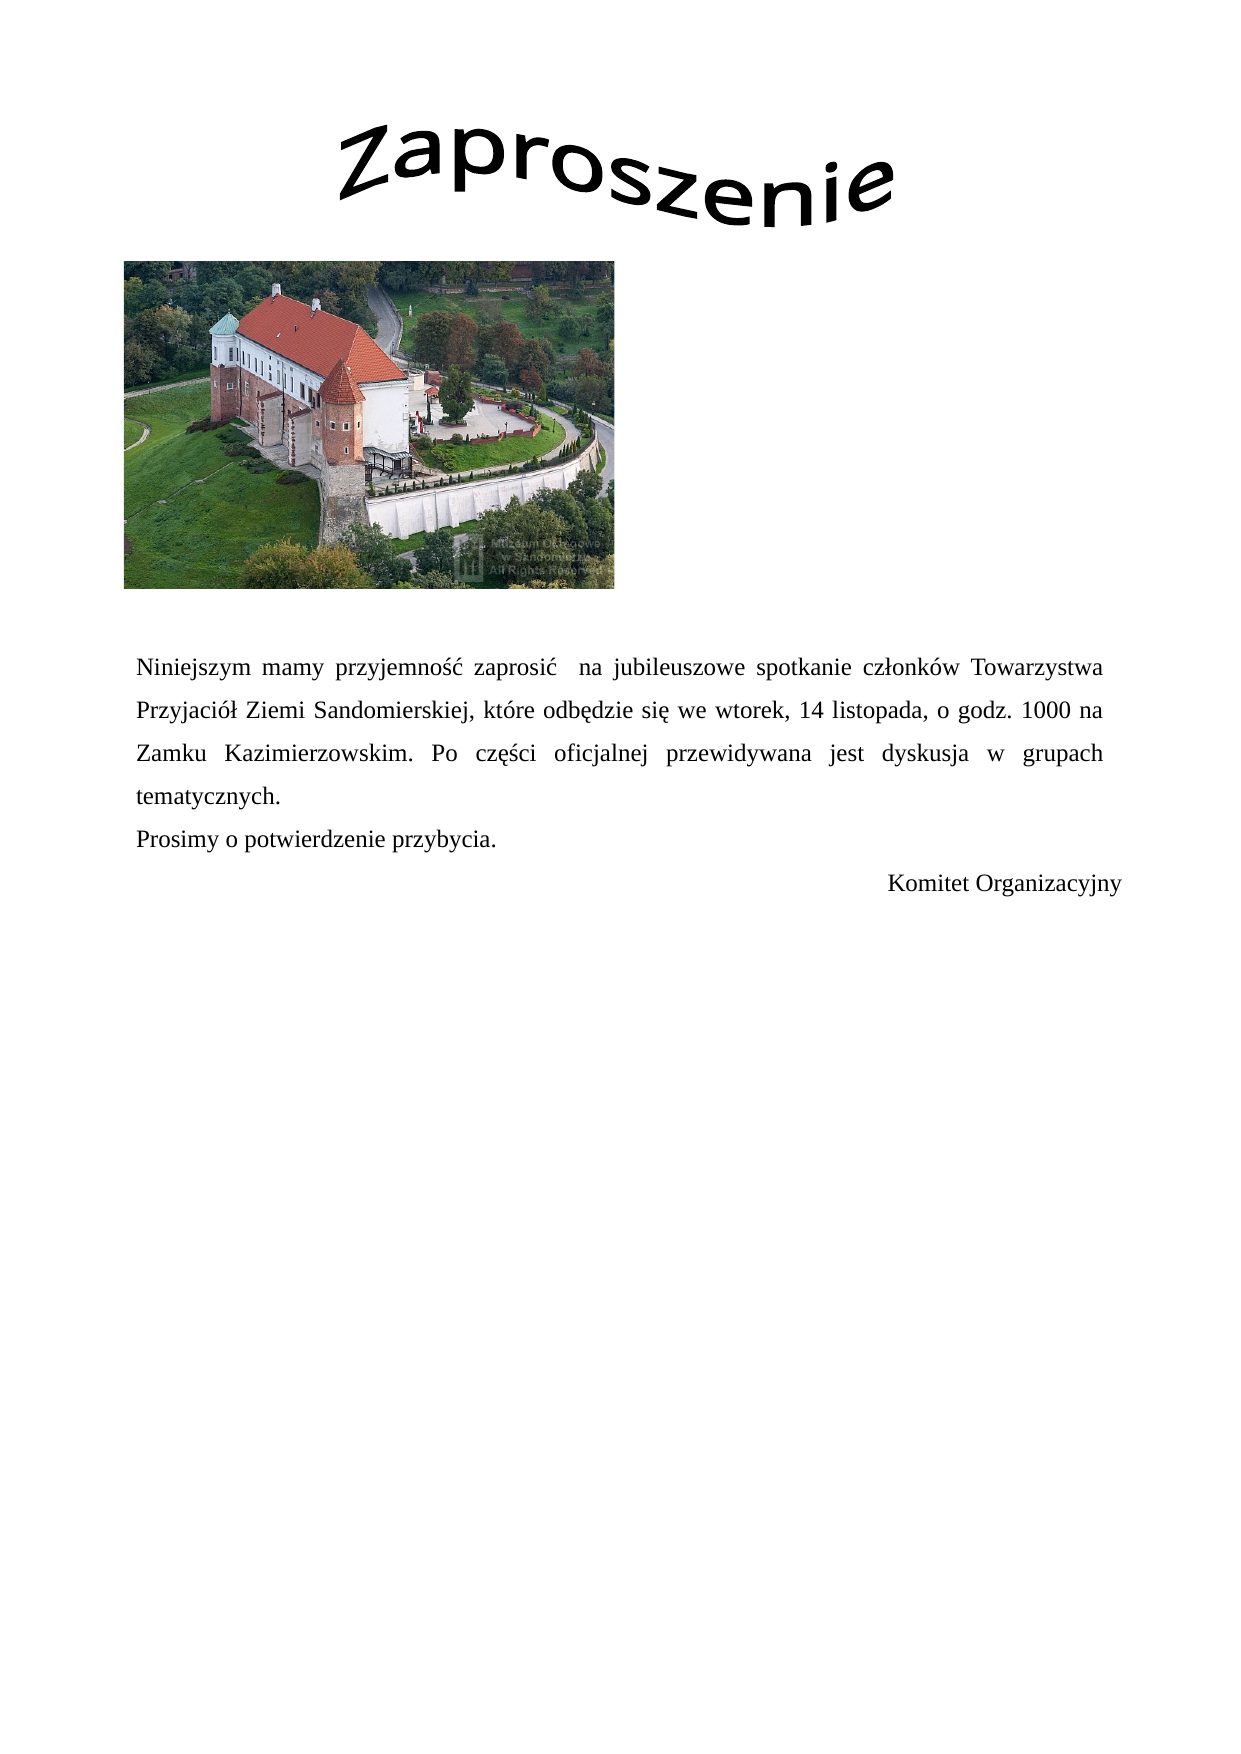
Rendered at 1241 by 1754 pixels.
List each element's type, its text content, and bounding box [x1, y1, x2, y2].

table_header [118, 256, 620, 623]
text Komitet Organizacyjny [118, 868, 1122, 896]
text Niniejszym mamy przyjemność zaprosić na jubileuszowe spotkanie członków Towarzystwa Przyjaciół Ziemi Sandomierskiej, które odbędzie się we wtorek, 14 listopada, o godz. 1000 na Zamku Kazimierzowskim. Po części oficjalnej przewidywana jest dyskusja w grupach tematycznych. [136, 652, 1104, 810]
table_header [620, 256, 1122, 623]
text Prosimy o potwierdzenie przybycia. [136, 824, 1104, 853]
picture [123, 261, 615, 589]
